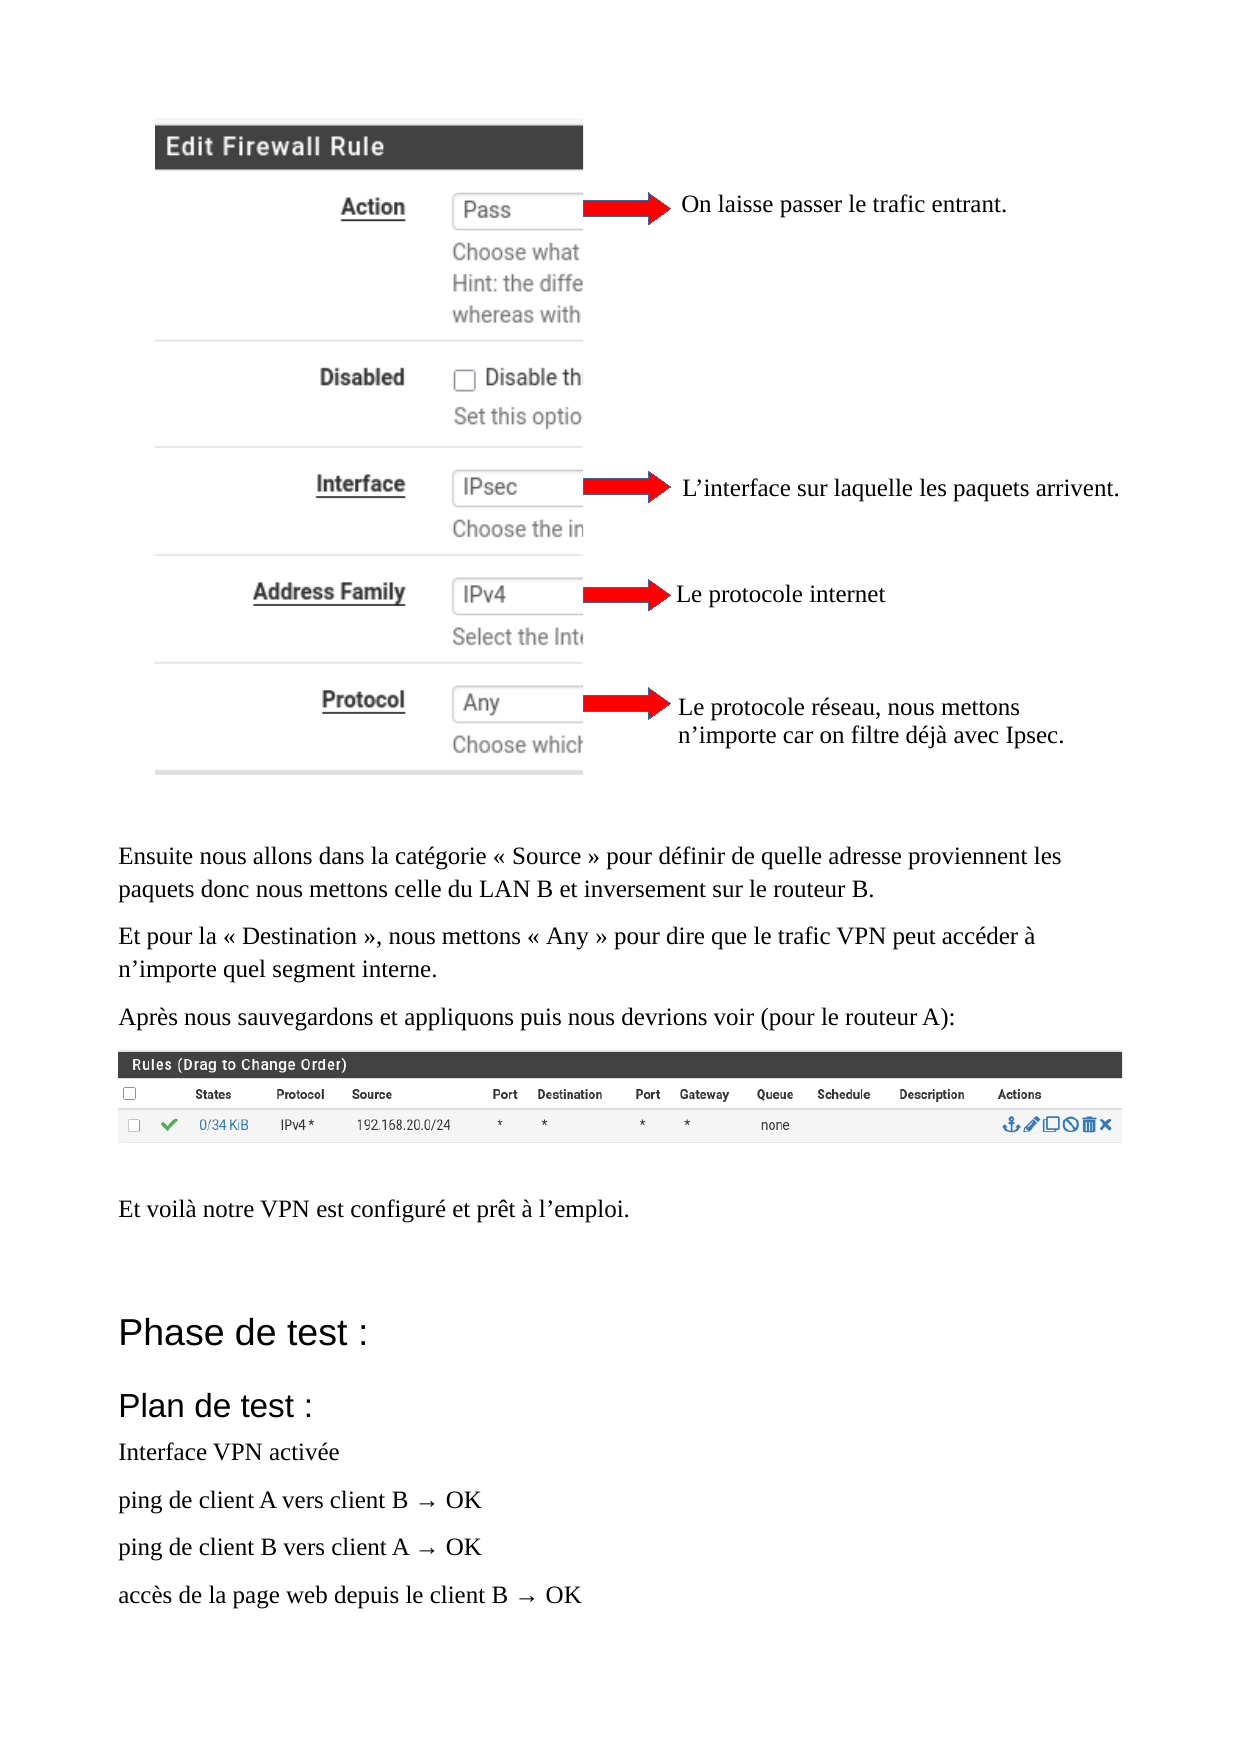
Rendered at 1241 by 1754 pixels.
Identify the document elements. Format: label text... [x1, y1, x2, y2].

text accès de la page web depuis le client B → OK [118, 1580, 1122, 1609]
subtitle Plan de test : [118, 1386, 1122, 1425]
picture [118, 1049, 1123, 1143]
text ping de client B vers client A → OK [118, 1532, 1122, 1561]
subtitle Phase de test : [118, 1310, 1122, 1353]
text ping de client A vers client B → OK [118, 1485, 1122, 1513]
text Après nous sauvegardons et appliquons puis nous devrions voir (pour le routeur A): [118, 1002, 1122, 1031]
picture [155, 118, 584, 775]
text Et pour la « Destination », nous mettons « Any » pour dire que le trafic VPN peut accéder à n’importe quel segment interne. [118, 921, 1122, 983]
text Interface VPN activée [118, 1437, 1122, 1466]
text Et voilà notre VPN est configuré et prêt à l’emploi. [118, 1194, 1122, 1223]
text Ensuite nous allons dans la catégorie « Source » pour définir de quelle adresse proviennent les paquets donc nous mettons celle du LAN B et inversement sur le routeur B. [118, 841, 1122, 902]
